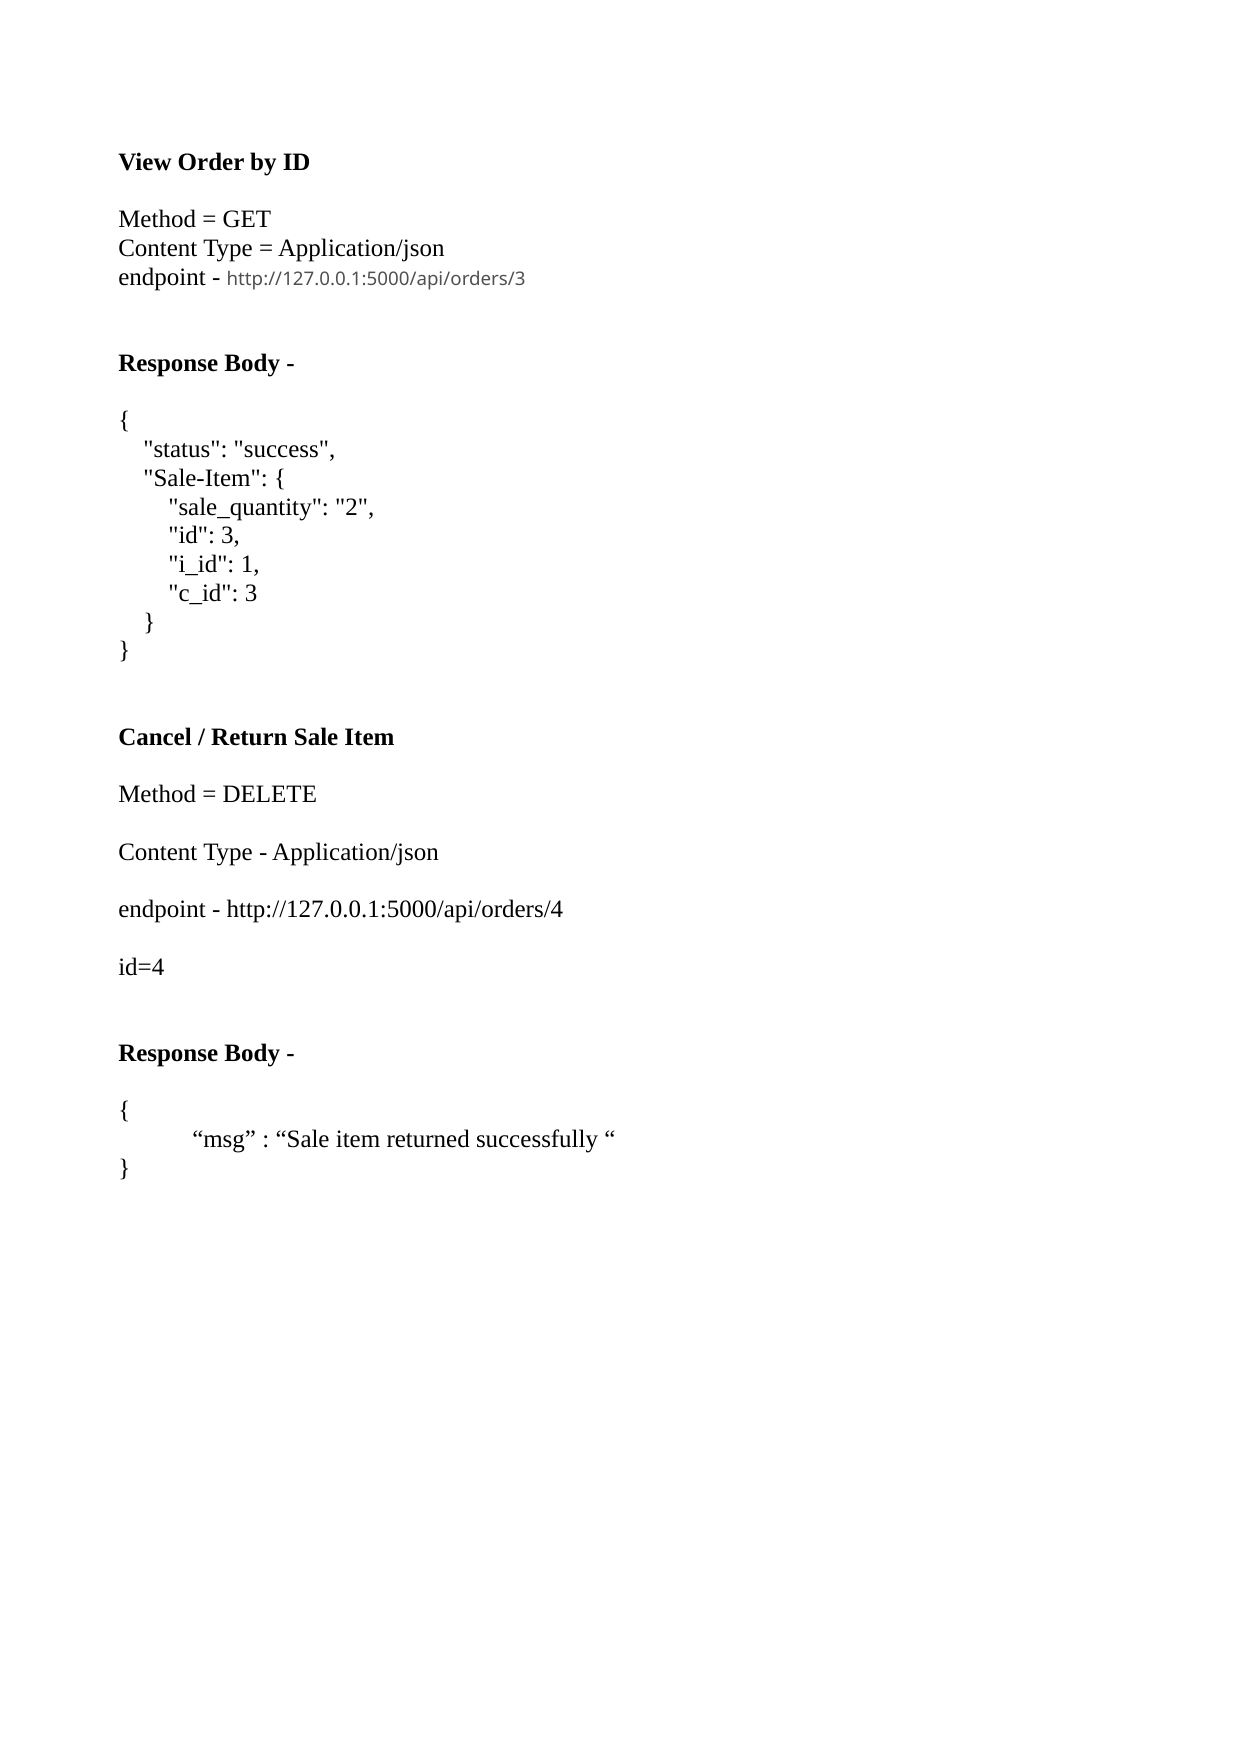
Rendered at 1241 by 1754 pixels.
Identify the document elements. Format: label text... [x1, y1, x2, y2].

text } [118, 1153, 1122, 1182]
text Method = DELETE [118, 779, 1122, 808]
text endpoint - http://127.0.0.1:5000/api/orders/4 [118, 894, 1122, 923]
text View Order by ID [118, 147, 1122, 176]
text Method = GET [118, 204, 1122, 233]
text { "status": "success", "Sale-Item": { "sale_quantity": "2", "id": 3, "i_id": 1, "c_id": 3 } } [118, 406, 1122, 664]
text “msg” : “Sale item returned successfully “ [118, 1124, 1122, 1153]
text Content Type - Application/json [118, 837, 1122, 866]
text Content Type = Application/json [118, 233, 1122, 262]
text Cancel / Return Sale Item [118, 722, 1122, 751]
text Response Body - [118, 1038, 1122, 1067]
text id=4 [118, 952, 1122, 981]
text { [118, 1096, 1122, 1124]
text Response Body - [118, 348, 1122, 377]
text endpoint - http://127.0.0.1:5000/api/orders/3 [118, 262, 1122, 291]
